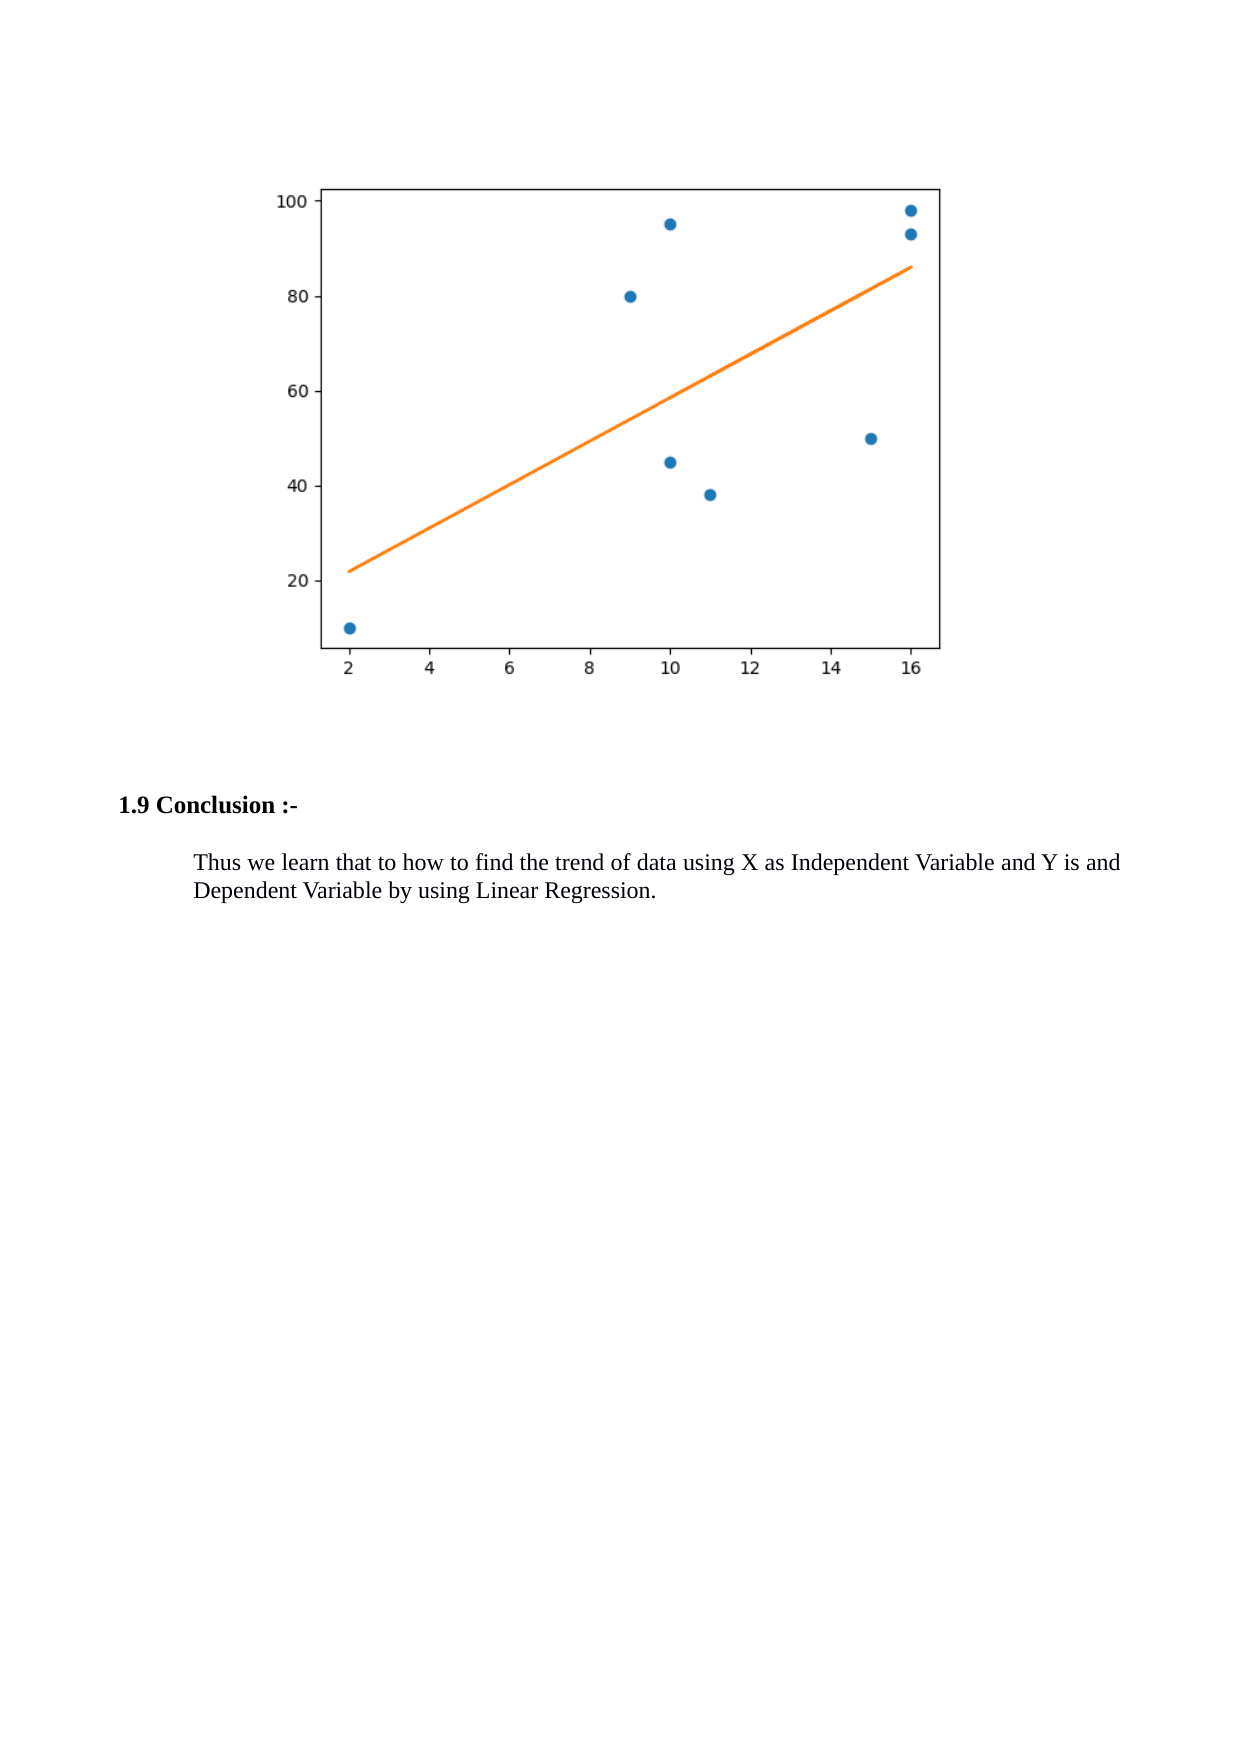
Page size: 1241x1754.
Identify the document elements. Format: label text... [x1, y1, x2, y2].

text Thus we learn that to how to find the trend of data using X as Independent Variable and Y is and Dependent Variable by using Linear Regression. [193, 848, 1122, 903]
subtitle 1.9 Conclusion :- [118, 791, 1122, 820]
